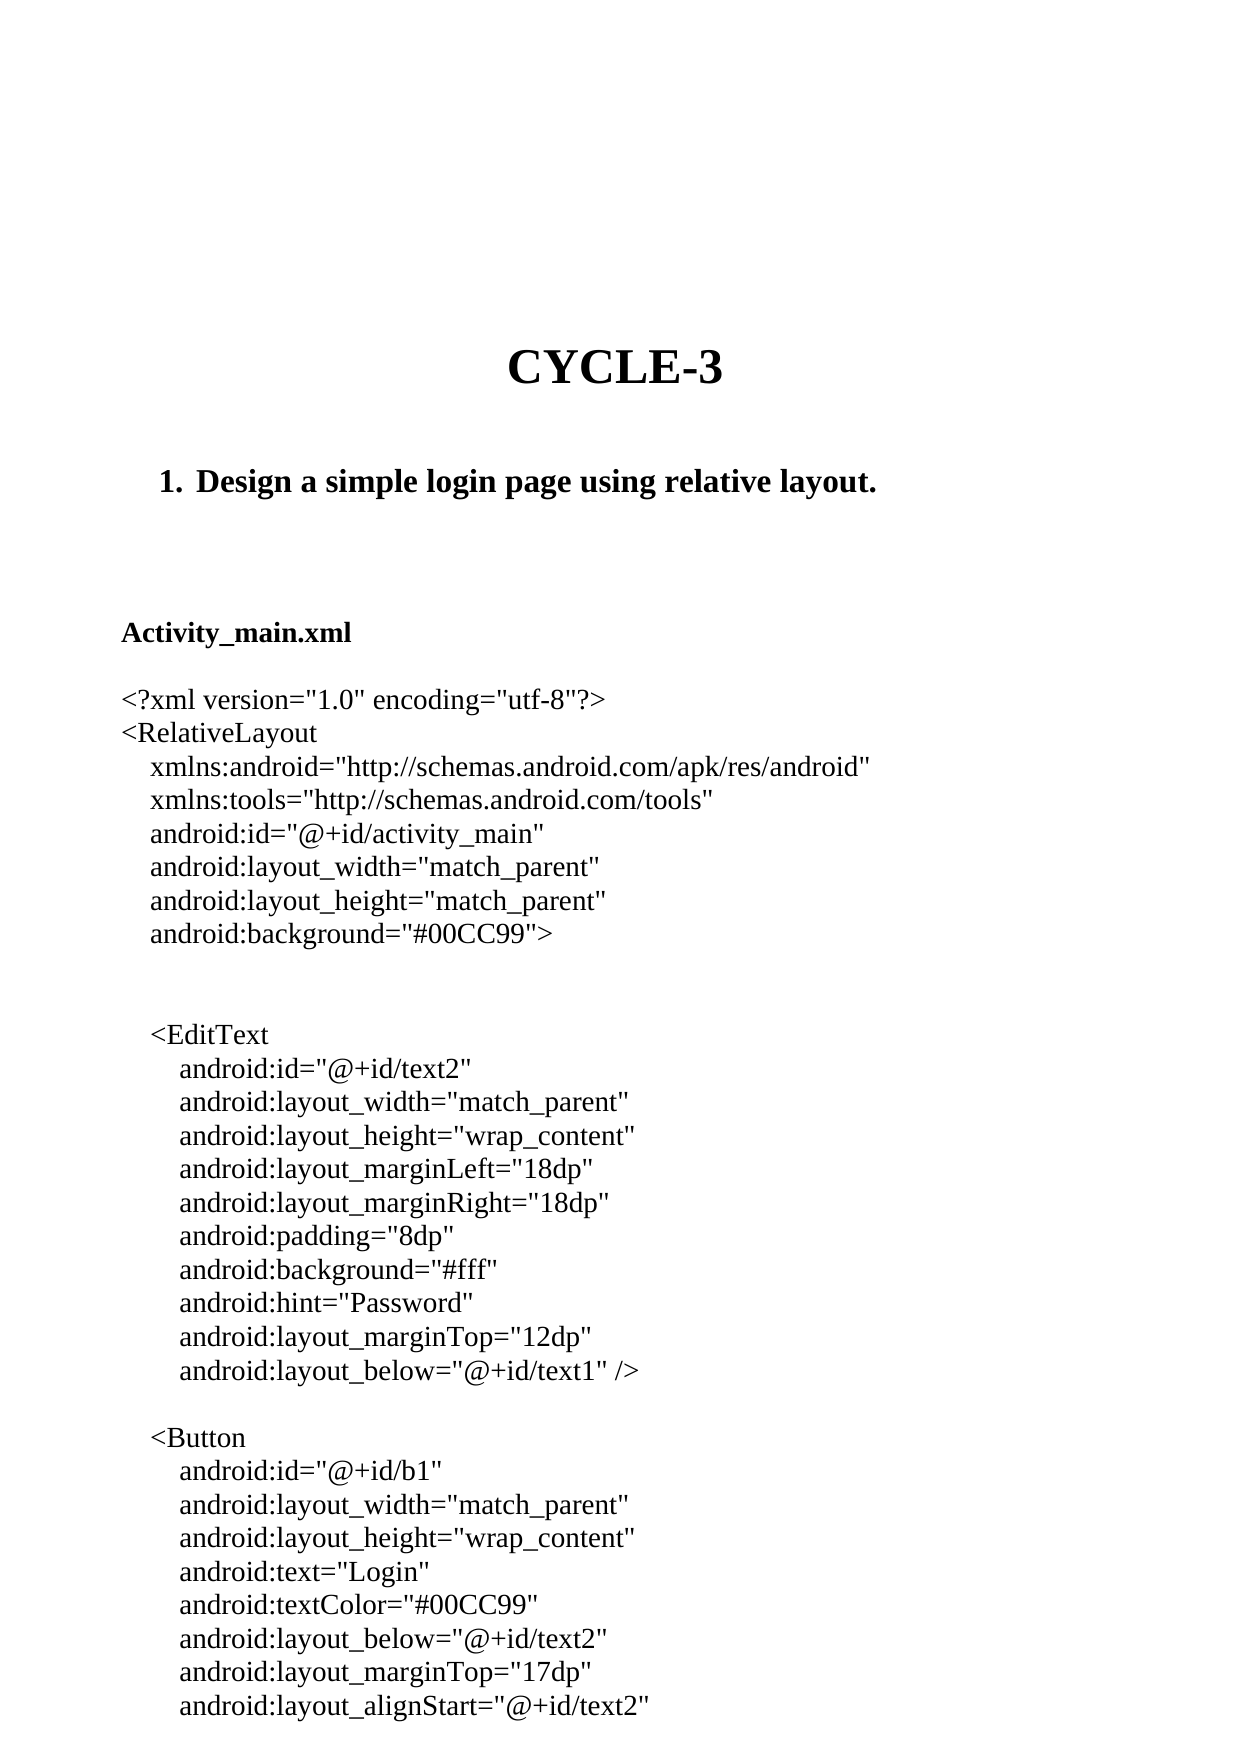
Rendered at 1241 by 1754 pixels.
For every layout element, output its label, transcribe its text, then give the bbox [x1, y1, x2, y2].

text <?xml version="1.0" encoding="utf-8"?> [121, 682, 1109, 715]
text android:layout_width="match_parent" [121, 1487, 1109, 1520]
text android:background="#fff" [121, 1252, 1109, 1286]
text android:layout_height="wrap_content" [121, 1520, 1109, 1554]
text android:layout_below="@+id/text1" /> [121, 1353, 1109, 1386]
text android:hint="Password" [121, 1286, 1109, 1319]
text android:background="#00CC99"> [121, 917, 1109, 950]
text android:layout_below="@+id/text2" [121, 1621, 1109, 1654]
text android:layout_marginRight="18dp" [121, 1185, 1109, 1218]
text android:id="@+id/activity_main" [121, 816, 1109, 849]
text <Button [121, 1420, 1109, 1453]
text android:layout_marginTop="12dp" [121, 1319, 1109, 1353]
text CYCLE-3 [121, 337, 1109, 394]
list Design a simple login page using relative layout. [158, 461, 1109, 500]
text android:layout_height="match_parent" [121, 883, 1109, 917]
text android:layout_marginLeft="18dp" [121, 1151, 1109, 1185]
text android:layout_width="match_parent" [121, 1084, 1109, 1118]
text <RelativeLayout [121, 715, 1109, 749]
text <EditText [121, 1017, 1109, 1051]
text android:layout_height="wrap_content" [121, 1118, 1109, 1151]
text xmlns:android="http://schemas.android.com/apk/res/android" [121, 749, 1109, 782]
text android:text="Login" [121, 1554, 1109, 1587]
text android:layout_alignStart="@+id/text2" [121, 1688, 1109, 1722]
text xmlns:tools="http://schemas.android.com/tools" [121, 782, 1109, 816]
text android:layout_marginTop="17dp" [121, 1654, 1109, 1688]
text android:id="@+id/text2" [121, 1051, 1109, 1084]
text android:textColor="#00CC99" [121, 1587, 1109, 1621]
text Activity_main.xml [121, 615, 1109, 648]
text android:padding="8dp" [121, 1218, 1109, 1252]
text android:layout_width="match_parent" [121, 849, 1109, 883]
text android:id="@+id/b1" [121, 1453, 1109, 1487]
